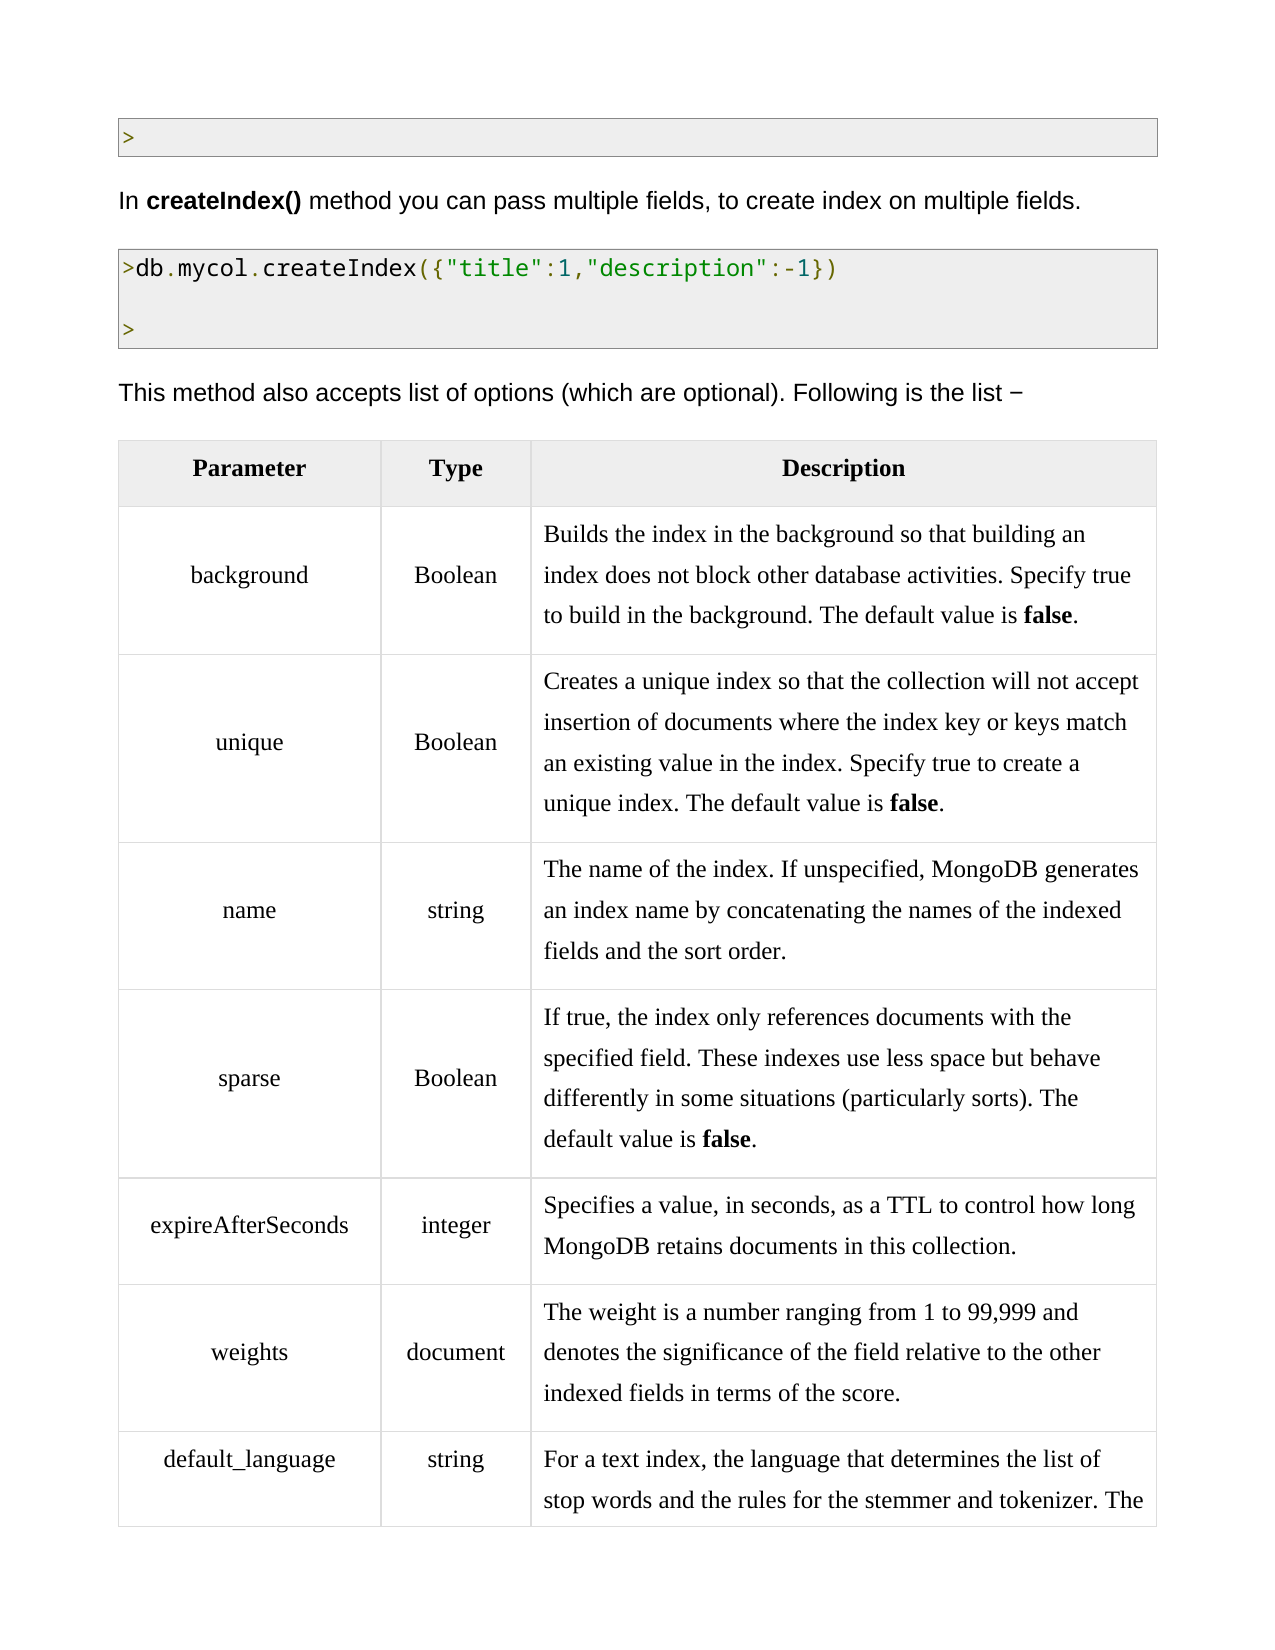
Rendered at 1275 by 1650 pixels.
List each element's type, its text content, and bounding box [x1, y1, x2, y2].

table_cell expireAfterSeconds [119, 1179, 380, 1284]
table_cell name [119, 843, 380, 989]
table_cell The weight is a number ranging from 1 to 99,999 and denotes the significance of the field relative to the other indexed fields in terms of the score. [532, 1285, 1156, 1431]
table_cell For a text index, the language that determines the list of stop words and the rules for the stemmer and tokenizer. The [532, 1432, 1156, 1526]
table_cell unique [119, 655, 380, 842]
table_cell Builds the index in the background so that building an index does not block other database activities. Specify true to build in the background. The default value is false. [532, 507, 1156, 654]
table_cell default_language [119, 1432, 380, 1526]
table_cell sparse [119, 990, 380, 1177]
table_cell integer [382, 1179, 530, 1284]
table_cell document [382, 1285, 530, 1431]
table_cell Specifies a value, in seconds, as a TTL to control how long MongoDB retains documents in this collection. [532, 1179, 1156, 1284]
text This method also accepts list of options (which are optional). Following is the list − [118, 378, 1157, 407]
table_cell Creates a unique index so that the collection will not accept insertion of documents where the index key or keys match an existing value in the index. Specify true to create a unique index. The default value is false. [532, 655, 1156, 842]
table_cell string [382, 843, 530, 989]
table_cell weights [119, 1285, 380, 1431]
table_header Parameter [119, 441, 380, 506]
table_cell The name of the index. If unspecified, MongoDB generates an index name by concatenating the names of the indexed fields and the sort order. [532, 843, 1156, 989]
text >db.mycol.createIndex({"title":1,"description":-1}) [119, 250, 1157, 284]
table_header Type [382, 441, 530, 506]
table_cell Boolean [382, 655, 530, 842]
table_header Description [532, 441, 1156, 506]
text In createIndex() method you can pass multiple fields, to create index on multiple fields. [118, 186, 1157, 215]
table_cell Boolean [382, 507, 530, 654]
table_cell string [382, 1432, 530, 1526]
text > [119, 119, 1157, 156]
text > [119, 310, 1157, 348]
table_cell Boolean [382, 990, 530, 1177]
table_cell If true, the index only references documents with the specified field. These indexes use less space but behave differently in some situations (particularly sorts). The default value is false. [532, 990, 1156, 1177]
table_cell background [119, 507, 380, 654]
